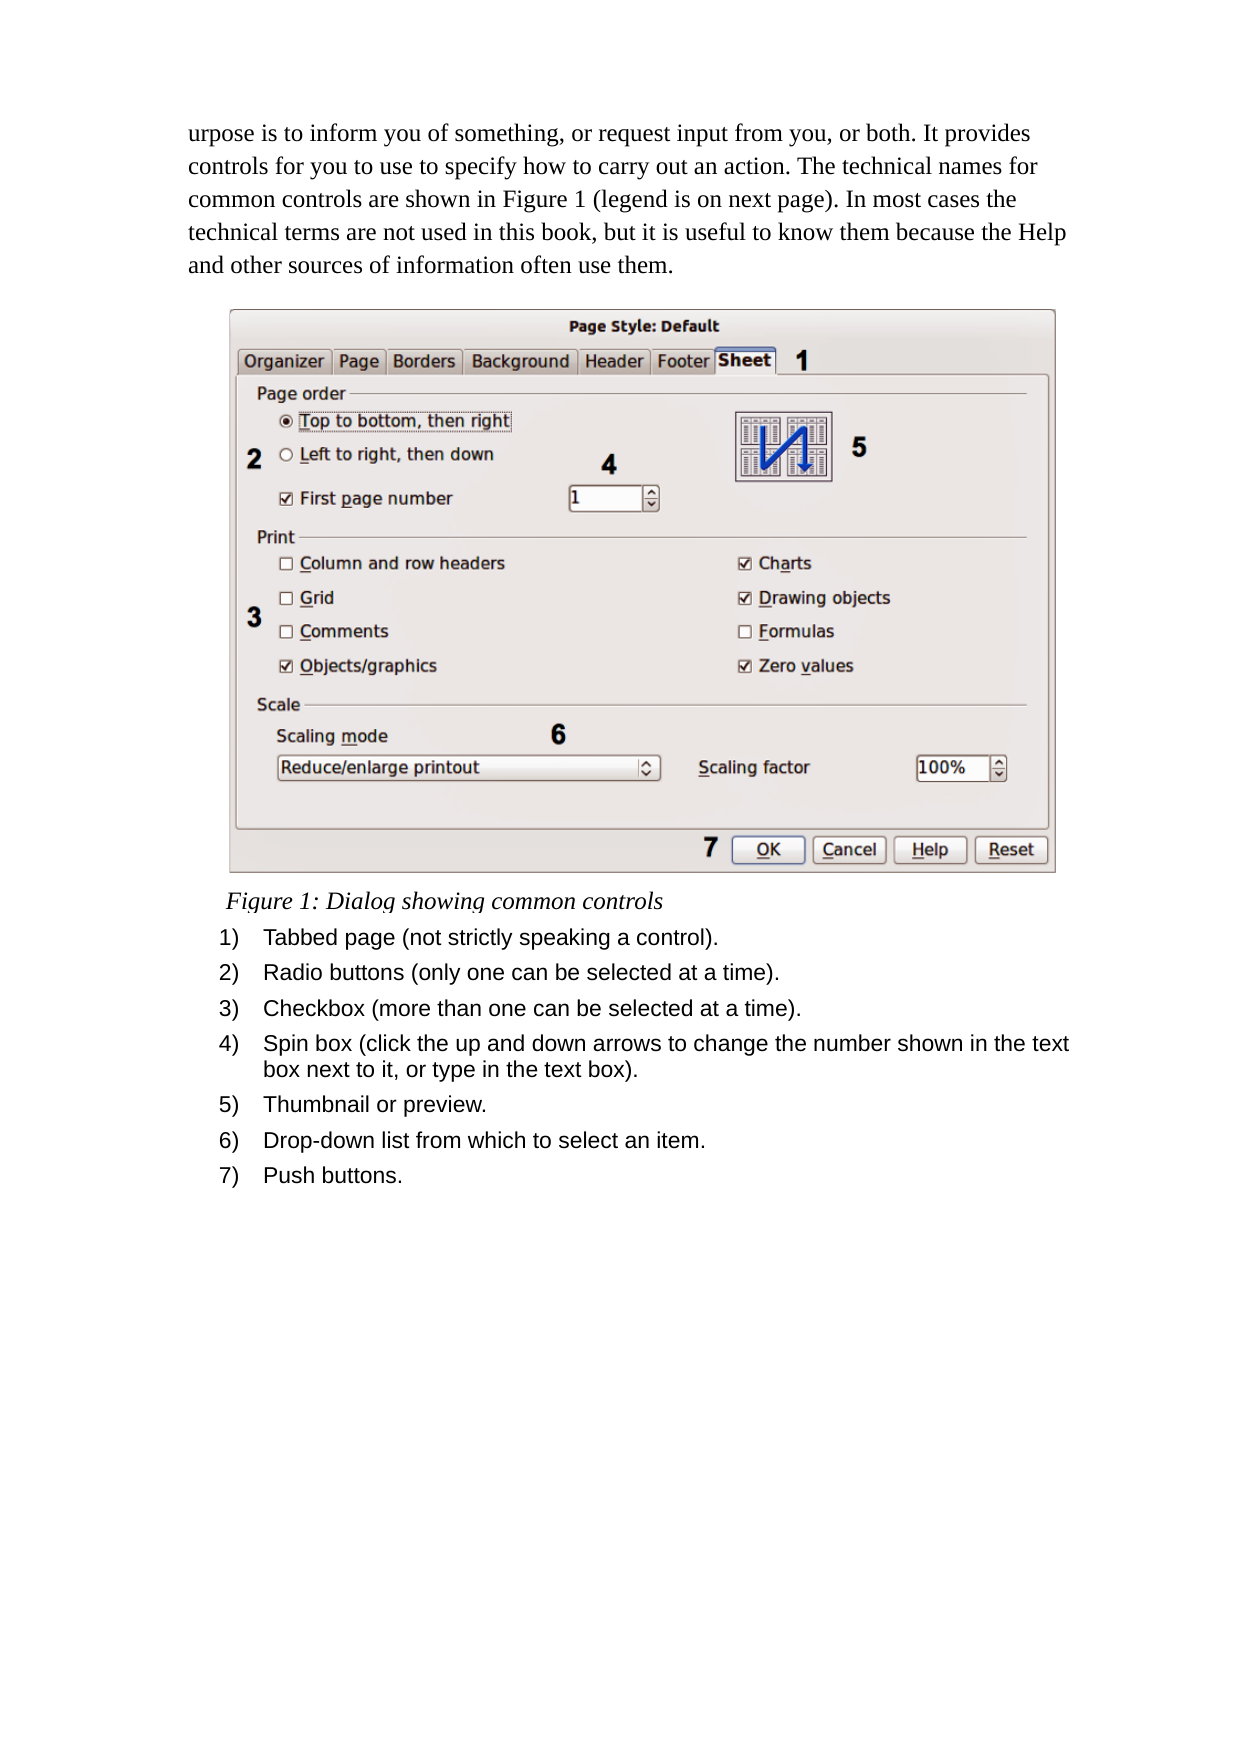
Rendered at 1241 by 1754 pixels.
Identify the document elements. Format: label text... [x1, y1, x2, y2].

list Drop-down list from which to select an item. [239, 1127, 1098, 1153]
text urpose is to inform you of something, or request input from you, or both. It provides controls for you to use to specify how to carry out an action. The technical names for common controls are shown in Figure 1 (legend is on next page). In most cases the technical terms are not used in this book, but it is useful to know them because the Help and other sources of information often use them. [188, 118, 1098, 279]
list Tabbed page (not strictly speaking a control). [239, 924, 1098, 951]
picture [229, 309, 1057, 874]
list Push buttons. [239, 1162, 1098, 1188]
text Figure 1: Dialog showing common controls [226, 886, 1060, 912]
list Thumbnail or preview. [239, 1091, 1098, 1118]
list Radio buttons (only one can be selected at a time). [239, 959, 1098, 986]
list Spin box (click the up and down arrows to change the number shown in the text box next to it, or type in the text box). [239, 1030, 1098, 1082]
list Checkbox (more than one can be selected at a time). [239, 994, 1098, 1021]
